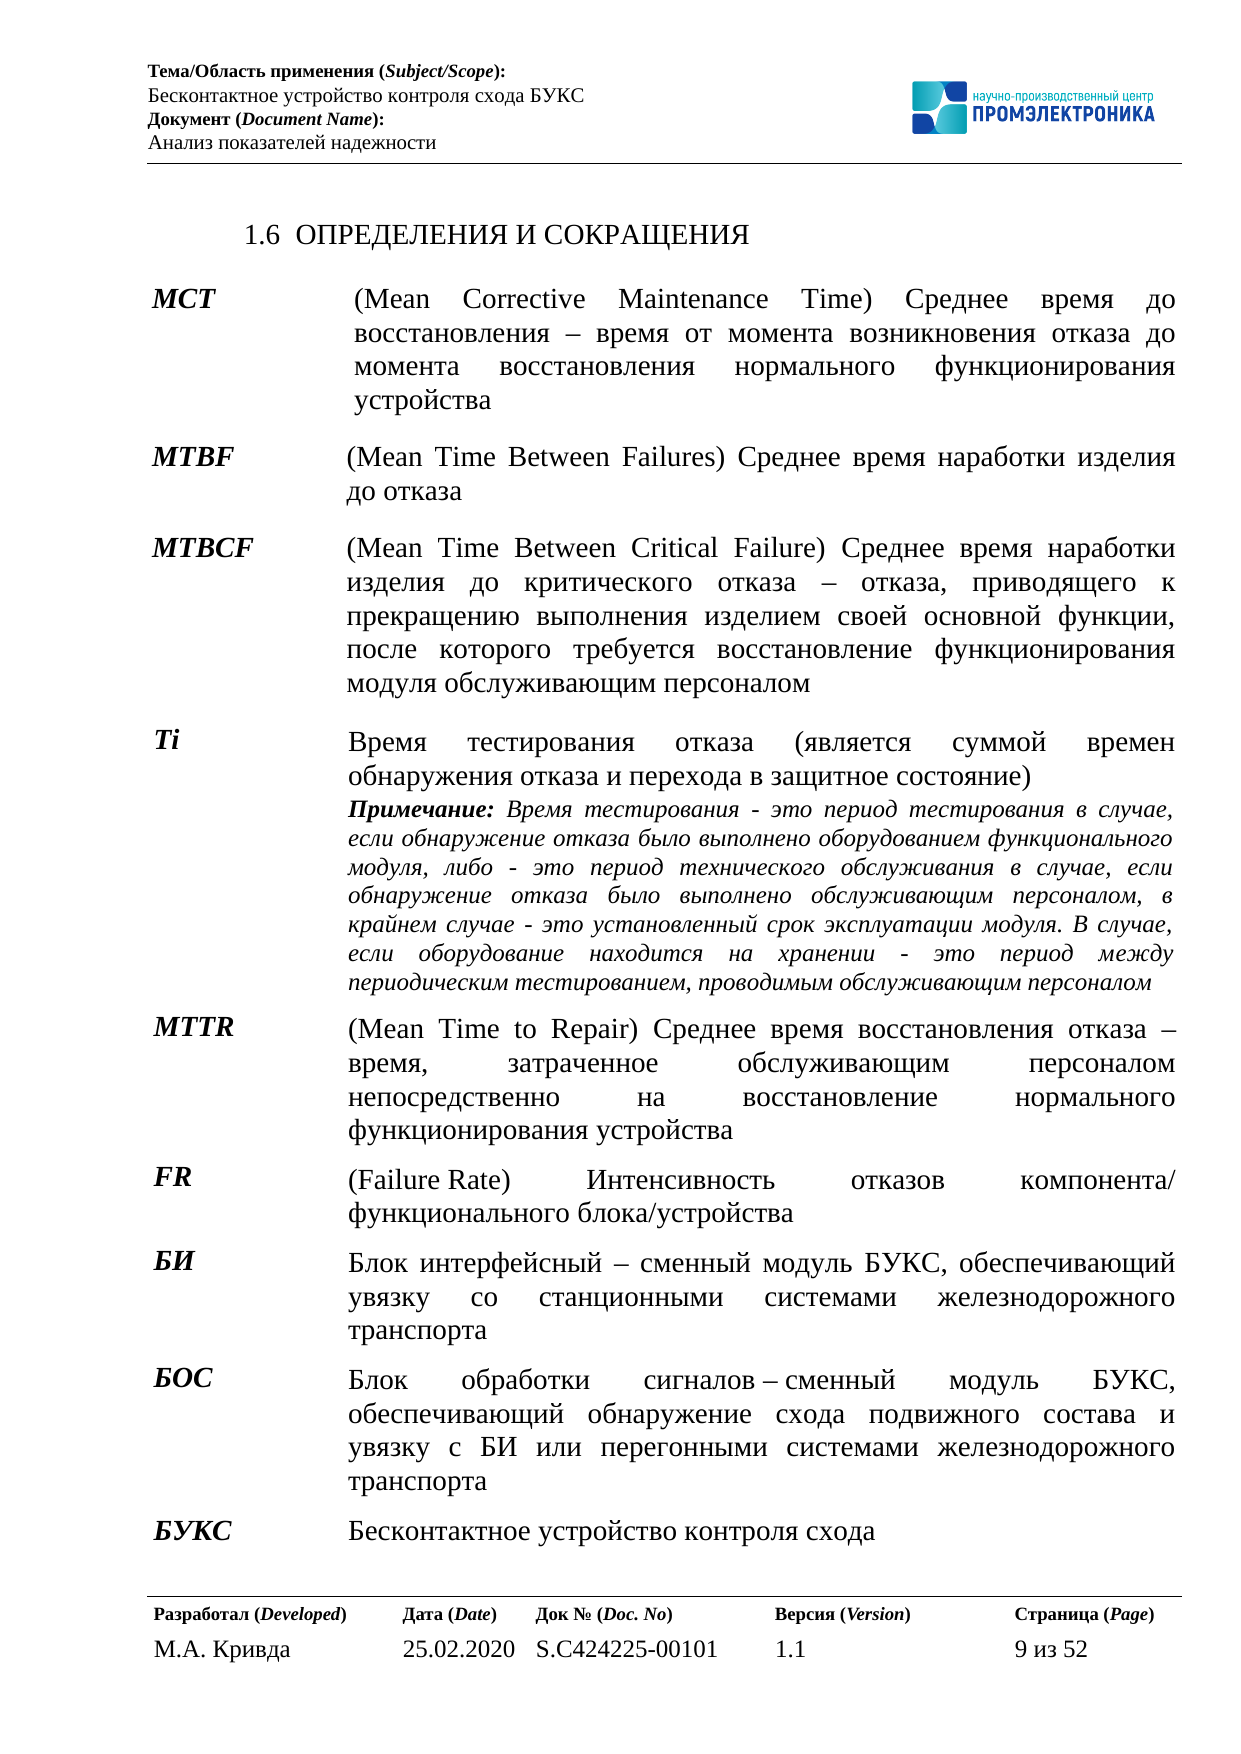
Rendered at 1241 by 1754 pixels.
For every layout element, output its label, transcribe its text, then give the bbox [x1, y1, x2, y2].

table_header MCT [148, 276, 342, 434]
table_cell БОС [148, 1354, 342, 1504]
table_cell БУКС [148, 1505, 342, 1554]
table_header (Mean Corrective Maintenance Time) Среднее время до восстановления – время от момента возникновения отказа до момента восстановления нормального функционирования устройства [342, 276, 1182, 434]
table_cell MTBF [148, 434, 342, 525]
picture [885, 53, 1182, 162]
table_cell (Failure Rate) Интенсивность отказов компонента/ функционального блока/устройства [342, 1154, 1182, 1237]
subtitle Определения и сокращения [148, 217, 1181, 251]
table_cell Бесконтактное устройство контроля схода [342, 1505, 1182, 1554]
table_cell MTTR [148, 1004, 342, 1154]
table_cell Время тестирования отказа (является суммой времен обнаружения отказа и перехода в защитное состояние) Примечание: Время тестирования - это период тестирования в случае, если обнаружение отказа было выполнено оборудованием функционального модуля, либо - это период технического обслуживания в случае, если обнаружение отказа было выполнено обслуживающим персоналом, в крайнем случае - это установленный срок эксплуатации модуля. В случае, если оборудование находится на хранении - это период между периодическим тестированием, проводимым обслуживающим персоналом [342, 716, 1182, 1003]
table_cell FR [148, 1154, 342, 1237]
table_cell Блок интерфейсный – сменный модуль БУКС, обеспечивающий увязку со станционными системами железнодорожного транспорта [342, 1237, 1182, 1354]
table_cell Ti [148, 716, 342, 1003]
table_cell БИ [148, 1237, 342, 1354]
table_cell (Mean Time Between Failures) Среднее время наработки изделия до отказа [342, 434, 1182, 525]
table_cell MTBCF [148, 525, 342, 716]
table_cell (Mean Time Between Critical Failure) Среднее время наработки изделия до критического отказа – отказа, приводящего к прекращению выполнения изделием своей основной функции, после которого требуется восстановление функционирования модуля обслуживающим персоналом [342, 525, 1182, 716]
table_cell (Mean Time to Repair) Среднее время восстановления отказа – время, затраченное обслуживающим персоналом непосредственно на восстановление нормального функционирования устройства [342, 1004, 1182, 1154]
table_cell Блок обработки сигналов – сменный модуль БУКС, обеспечивающий обнаружение схода подвижного состава и увязку с БИ или перегонными системами железнодорожного транспорта [342, 1354, 1182, 1504]
